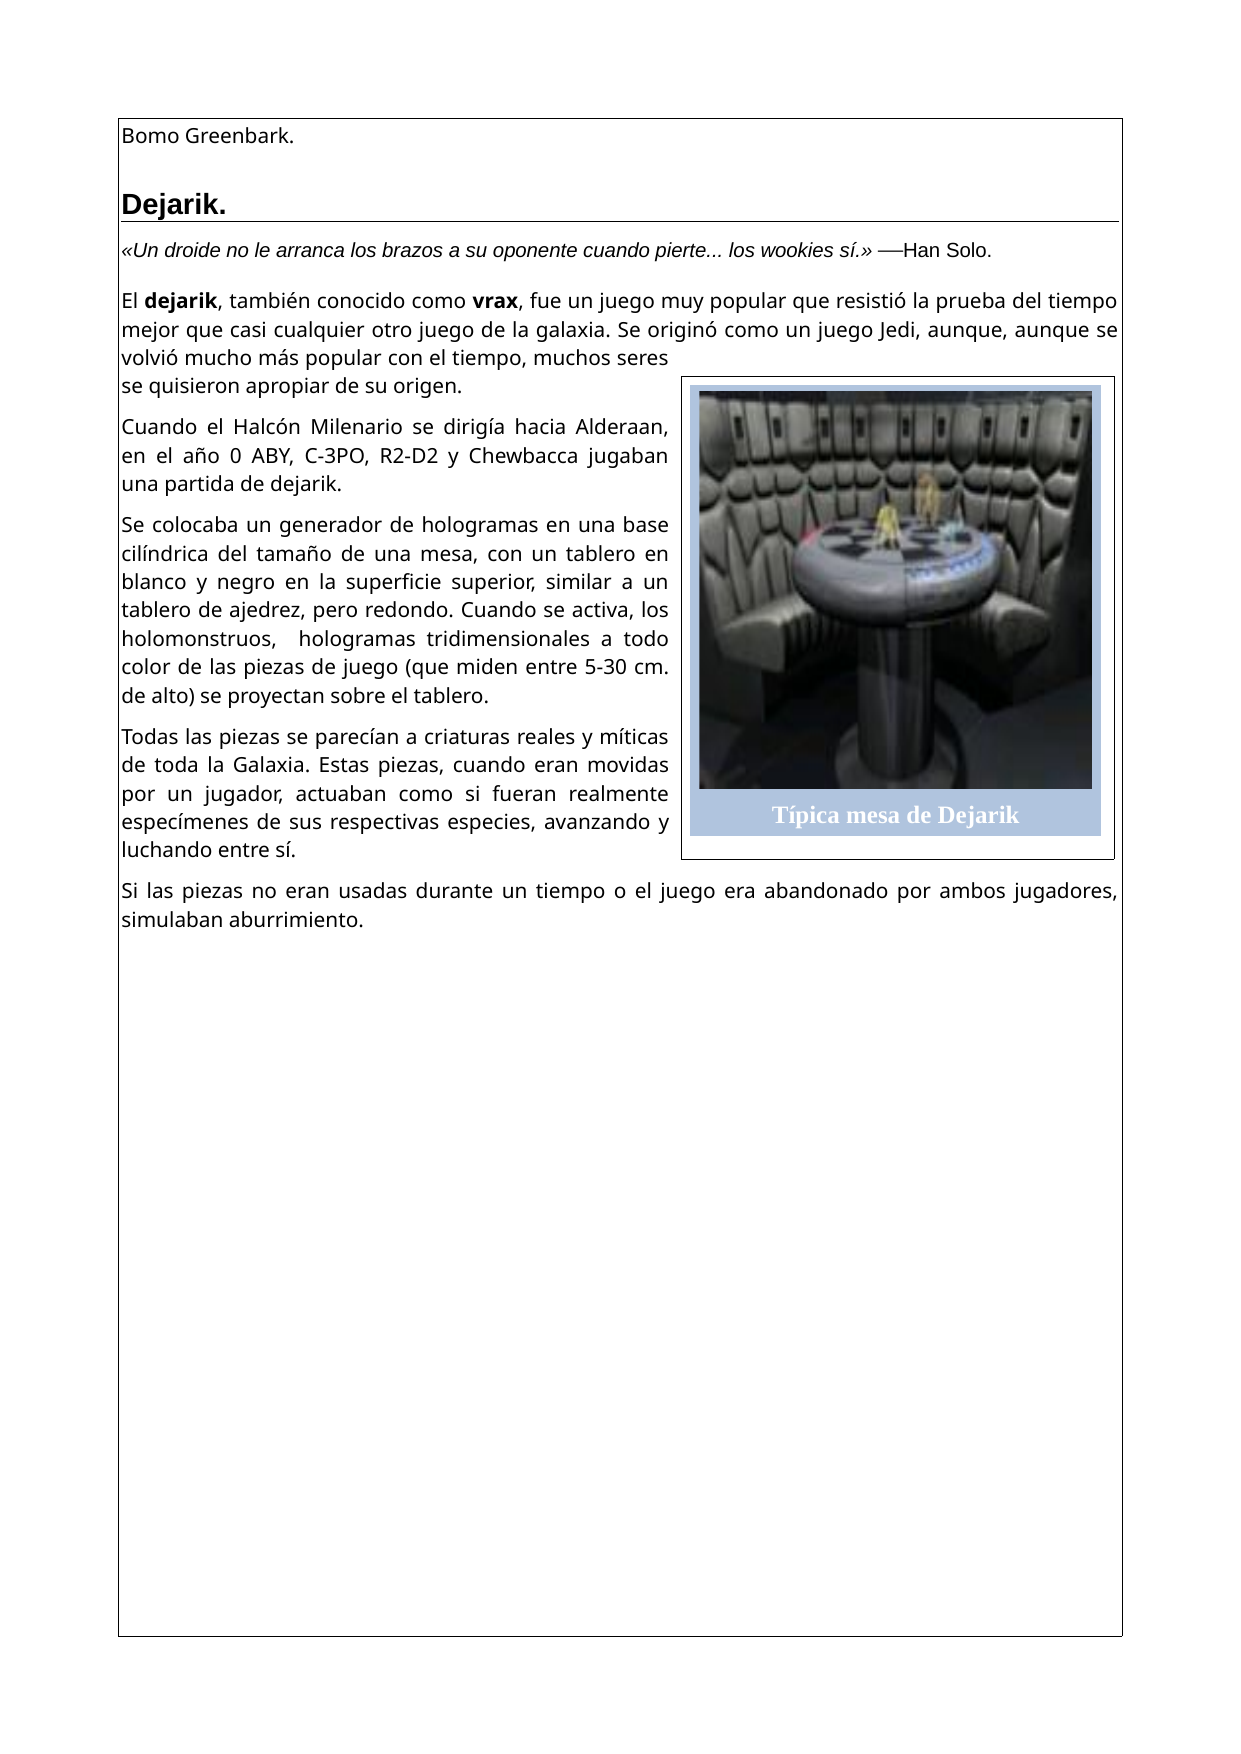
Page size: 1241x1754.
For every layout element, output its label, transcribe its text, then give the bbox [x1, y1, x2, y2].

table_header [690, 385, 1101, 794]
text [682, 377, 1114, 859]
text Se colocaba un generador de hologramas en una base cilíndrica del tamaño de una mesa, con un tablero en blanco y negro en la superficie superior, similar a un tablero de ajedrez, pero redondo. Cuando se activa, los holomonstruos, hologramas tridimensionales a todo color de las piezas de juego (que miden entre 5-30 cm. de alto) se proyectan sobre el tablero. [121, 510, 681, 709]
table_cell Típica mesa de Dejarik [690, 794, 1101, 836]
subtitle Dejarik. [121, 187, 1119, 221]
list «Un droide no le arranca los brazos a su oponente cuando pierte... los wookies sí.» ―Han Solo. [121, 234, 1119, 263]
text Todas las piezas se parecían a criaturas reales y míticas de toda la Galaxia. Estas piezas, cuando eran movidas por un jugador, actuaban como si fueran realmente especímenes de sus respectivas especies, avanzando y luchando entre sí. [121, 722, 1119, 864]
text El dejarik, también conocido como vrax, fue un juego muy popular que resistió la prueba del tiempo mejor que casi cualquier otro juego de la galaxia. Se originó como un juego Jedi, aunque, aunque se volvió mucho más popular con el tiempo, muchos seres se quisieron apropiar de su origen. [121, 286, 1119, 400]
text Cuando el Halcón Milenario se dirigía hacia Alderaan, en el año 0 ABY, C-3PO, R2-D2 y Chewbacca jugaban una partida de dejarik. [121, 412, 681, 498]
picture [699, 391, 1092, 789]
text Si las piezas no eran usadas durante un tiempo o el juego era abandonado por ambos jugadores, simulaban aburrimiento. [121, 877, 1119, 933]
text Bomo Greenbark. [121, 121, 1119, 149]
